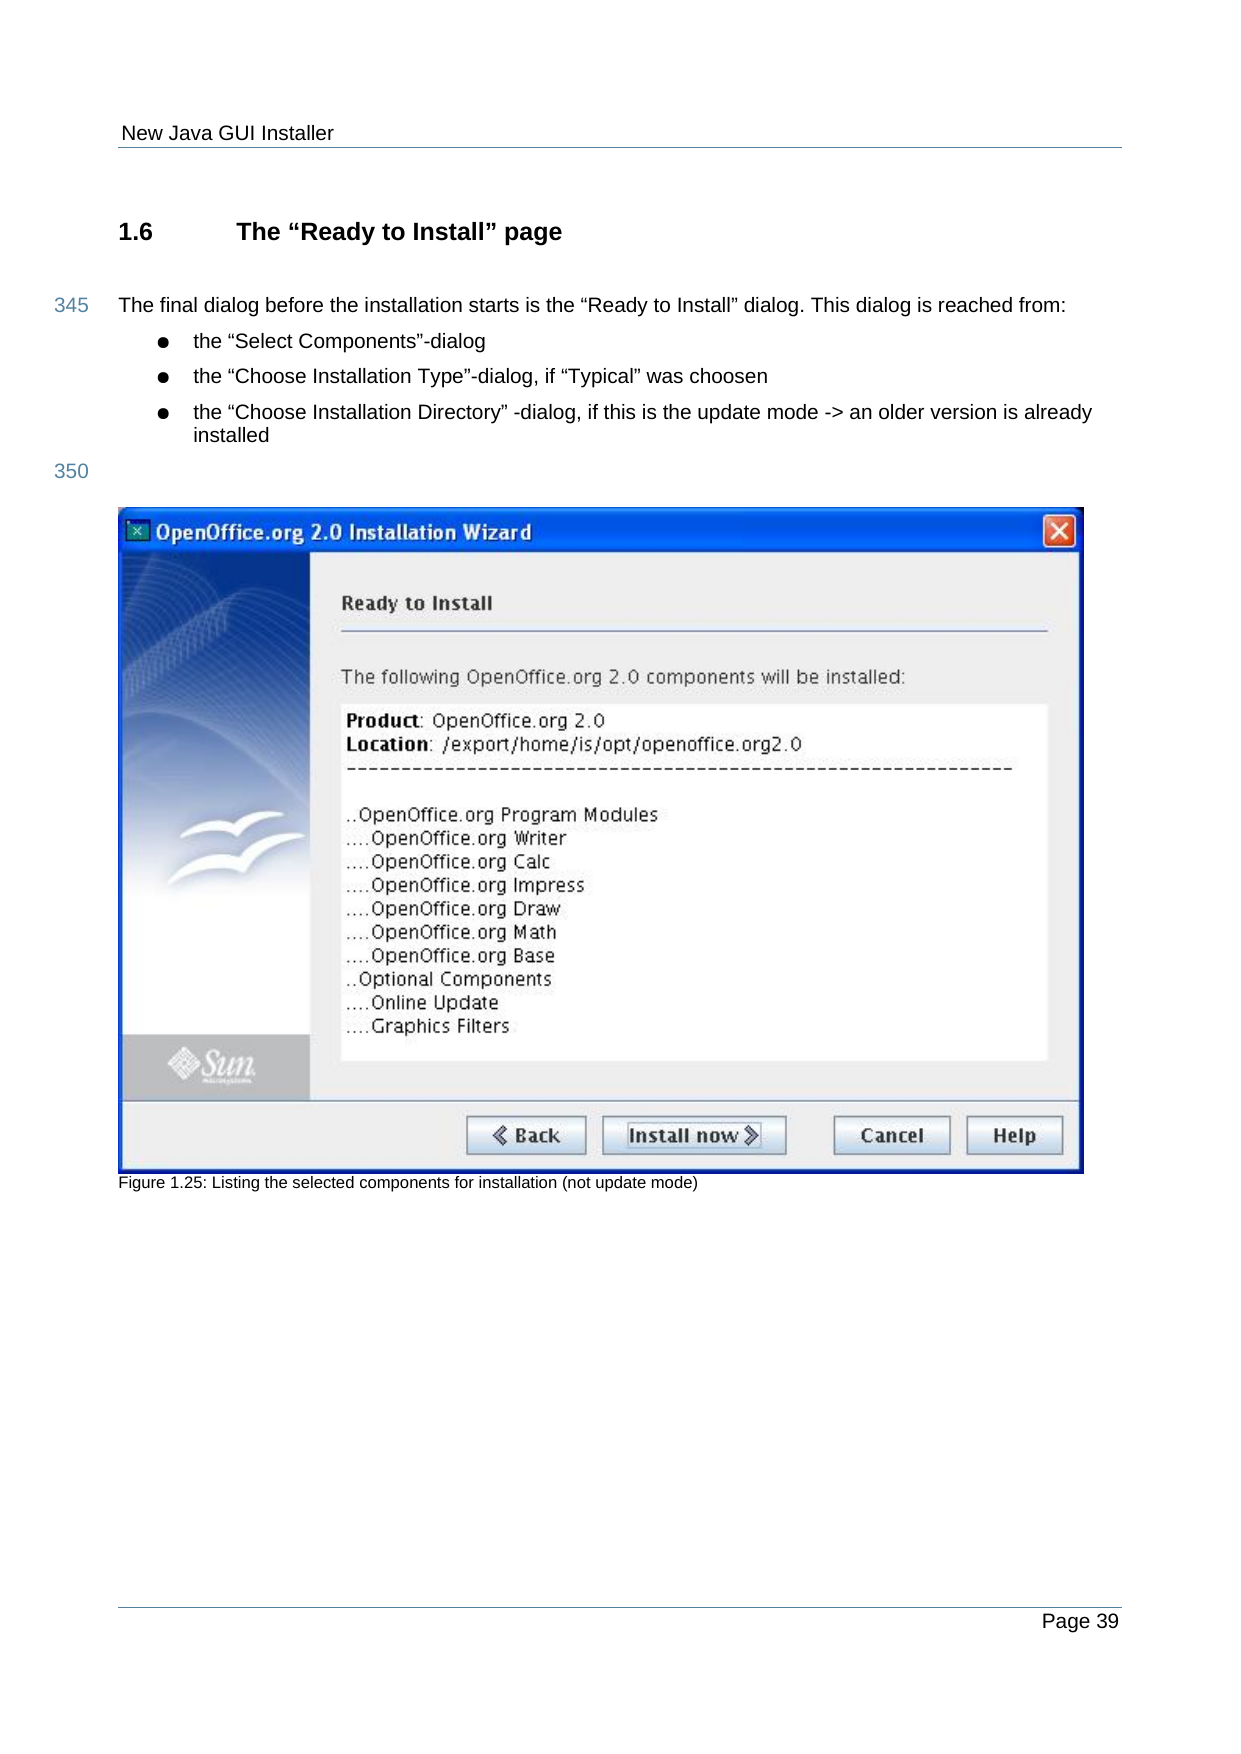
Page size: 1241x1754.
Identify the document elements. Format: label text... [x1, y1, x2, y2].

text Figure 1.25: Listing the selected components for installation (not update mode) [118, 1174, 1084, 1192]
text The final dialog before the installation starts is the “Ready to Install” dialog. This dialog is reached from: [118, 293, 1122, 317]
list the “Select Components”-dialog [156, 329, 1122, 352]
picture [118, 507, 1084, 1174]
list the “Choose Installation Directory” -dialog, if this is the update mode -> an older version is already installed [156, 401, 1122, 447]
subtitle The “Ready to Install” page [118, 218, 1122, 246]
list the “Choose Installation Type”-dialog, if “Typical” was choosen [156, 365, 1122, 388]
